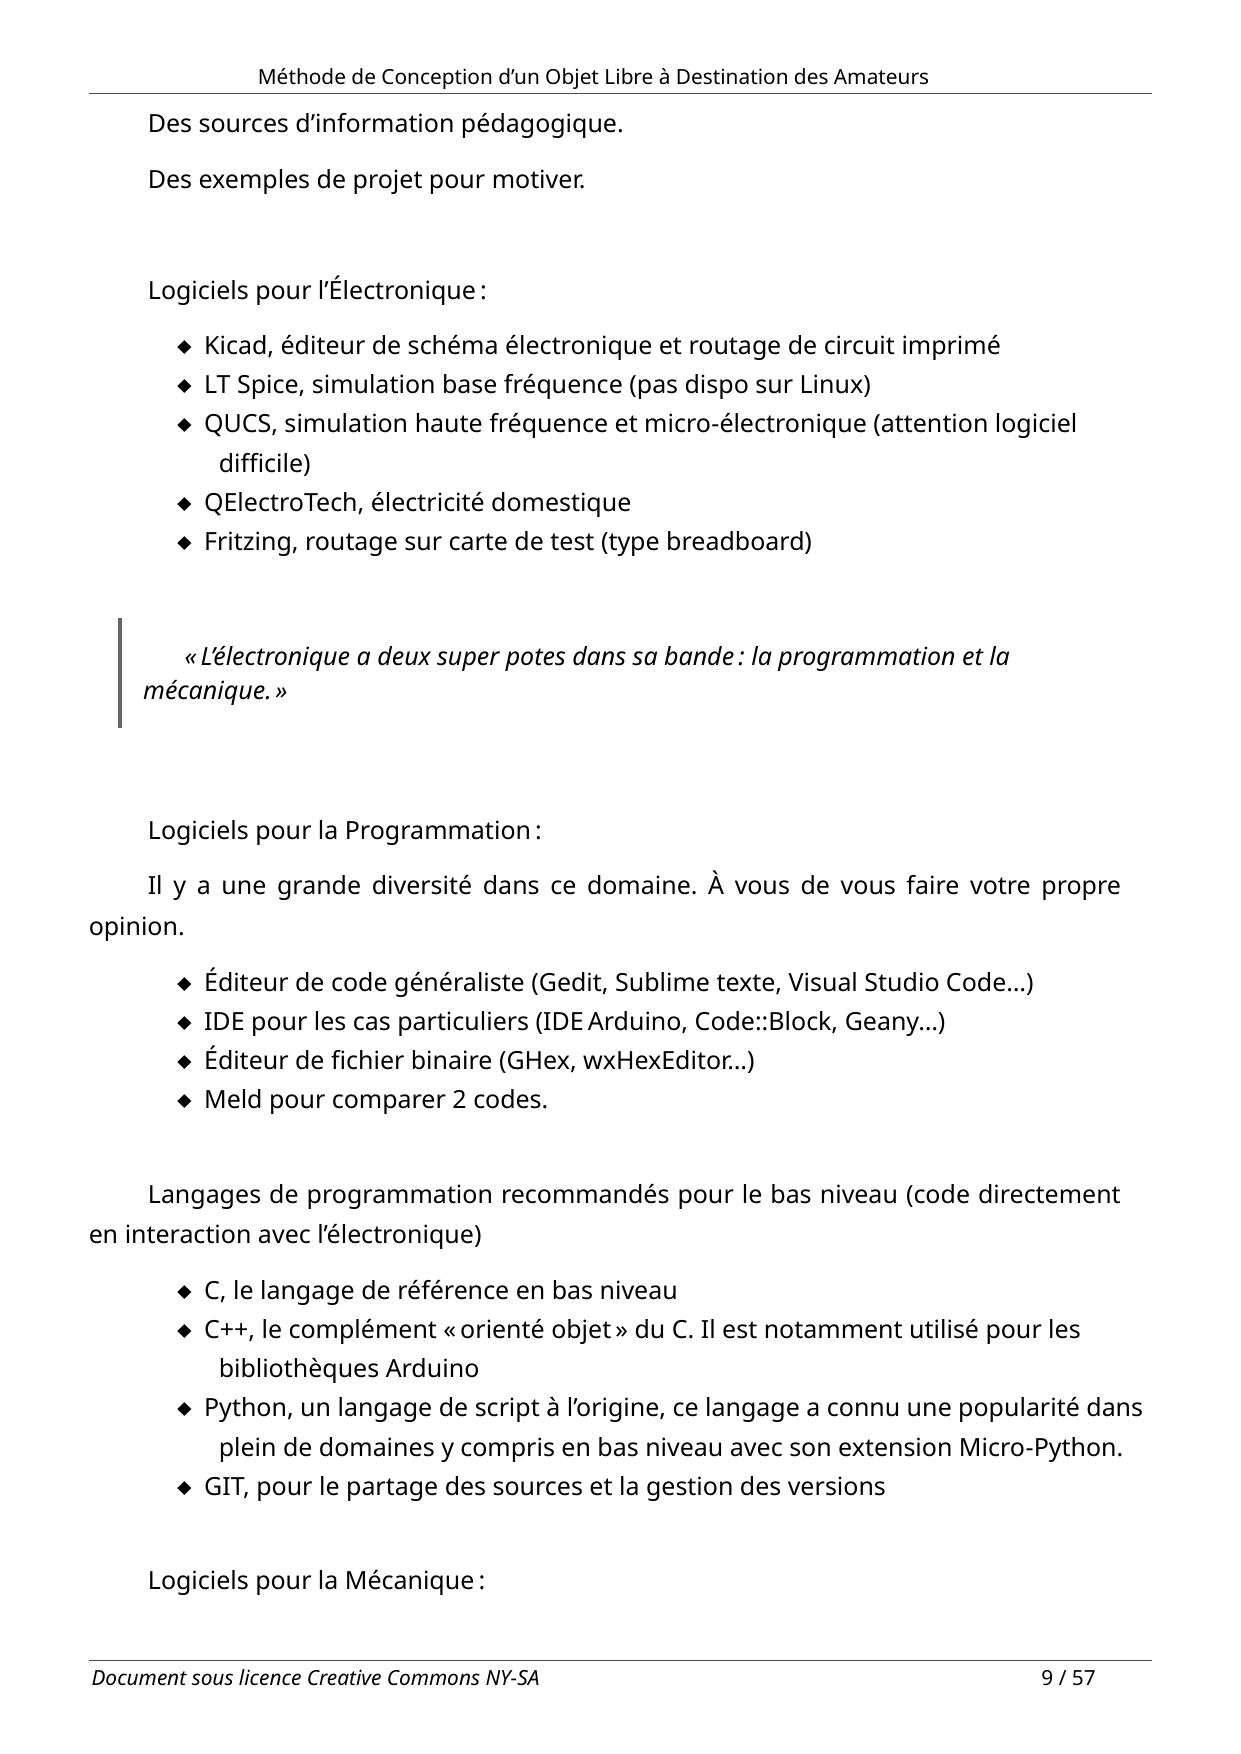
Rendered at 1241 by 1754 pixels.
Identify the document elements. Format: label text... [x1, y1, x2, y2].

list C, le langage de référence en bas niveau [177, 1272, 1152, 1307]
text Il y a une grande diversité dans ce domaine. À vous de vous faire votre propre opinion. [88, 868, 1122, 943]
list Éditeur de fichier binaire (GHex, wxHexEditor…) [177, 1042, 1152, 1077]
text Logiciels pour l’Électronique : [88, 272, 1122, 306]
text Logiciels pour la Mécanique : [88, 1563, 1122, 1597]
text Langages de programmation recommandés pour le bas niveau (code directement en interaction avec l’électronique) [88, 1176, 1122, 1251]
text Des exemples de projet pour motiver. [88, 162, 1122, 196]
list Python, un langage de script à l’origine, ce langage a connu une popularité dans plein de domaines y compris en bas niveau avec son extension Micro‑Python. [177, 1390, 1152, 1463]
list Fritzing, routage sur carte de test (type breadboard) [177, 524, 1152, 558]
list GIT, pour le partage des sources et la gestion des versions [177, 1468, 1152, 1502]
list LT Spice, simulation base fréquence (pas dispo sur Linux) [177, 367, 1152, 401]
list QUCS, simulation haute fréquence et micro‑électronique (attention logiciel difficile) [177, 406, 1152, 479]
list Meld pour comparer 2 codes. [177, 1082, 1152, 1116]
text « L’électronique a deux super potes dans sa bande : la programmation et la mécanique. » [122, 618, 1122, 728]
text Logiciels pour la Programmation : [88, 812, 1122, 847]
text Des sources d’information pédagogique. [88, 106, 1122, 140]
list QElectroTech, électricité domestique [177, 484, 1152, 518]
list Kicad, éditeur de schéma électronique et routage de circuit imprimé [177, 328, 1152, 362]
list Éditeur de code généraliste (Gedit, Sublime texte, Visual Studio Code…) [177, 964, 1152, 998]
list C++, le complément « orienté objet » du C. Il est notamment utilisé pour les bibliothèques Arduino [177, 1312, 1152, 1385]
list IDE pour les cas particuliers (IDE Arduino, Code::Block, Geany…) [177, 1003, 1152, 1037]
